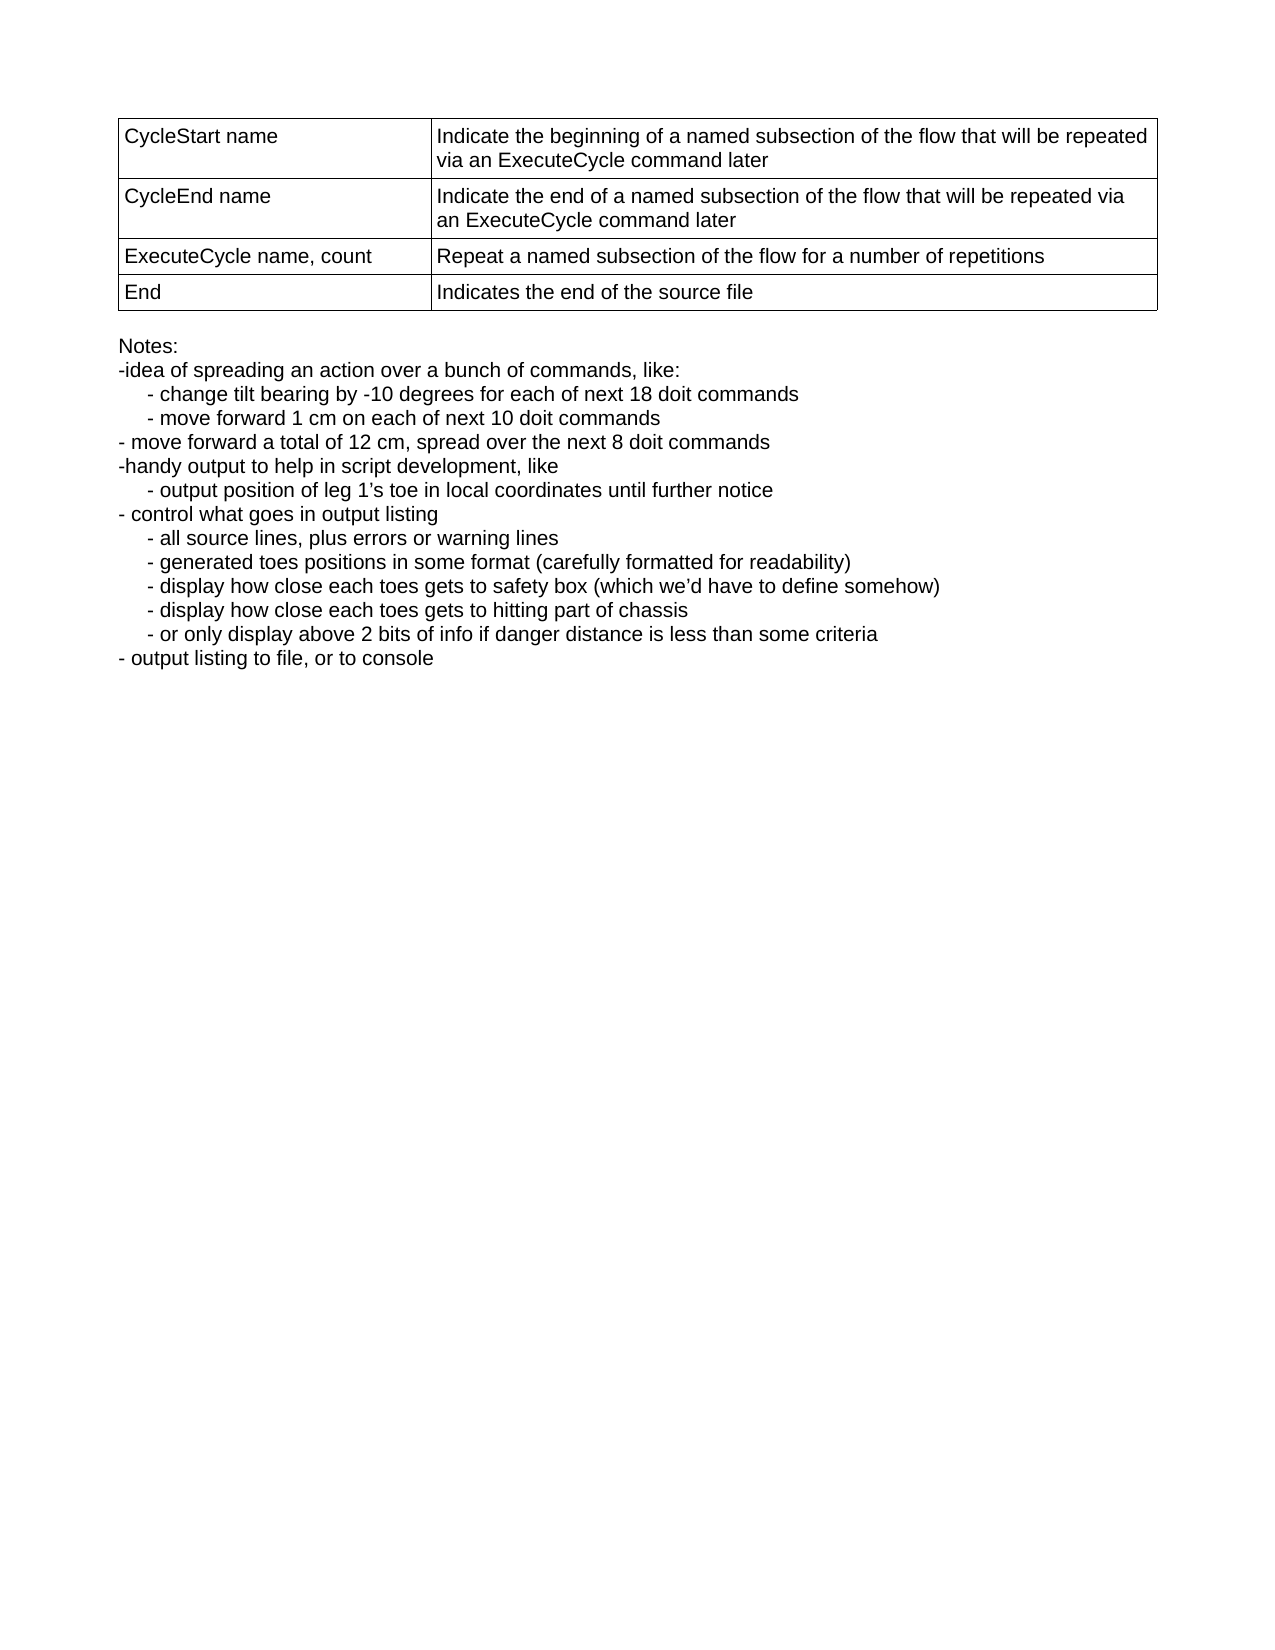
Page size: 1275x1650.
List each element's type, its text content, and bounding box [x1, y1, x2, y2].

text - output position of leg 1’s toe in local coordinates until further notice [118, 478, 1157, 502]
table_cell Indicates the end of the source file [432, 275, 1157, 310]
text - move forward a total of 12 cm, spread over the next 8 doit commands [118, 430, 1157, 454]
text - all source lines, plus errors or warning lines [118, 526, 1157, 549]
text - move forward 1 cm on each of next 10 doit commands [118, 406, 1157, 430]
table_cell ExecuteCycle name, count [119, 239, 431, 274]
text -handy output to help in script development, like [118, 454, 1157, 478]
text - or only display above 2 bits of info if danger distance is less than some criteria [118, 621, 1157, 645]
table_cell Repeat a named subsection of the flow for a number of repetitions [432, 239, 1157, 274]
table_cell CycleEnd name [119, 179, 431, 238]
text - output listing to file, or to console [118, 645, 1157, 669]
text - display how close each toes gets to safety box (which we’d have to define somehow) [118, 573, 1157, 597]
table_cell CycleStart name [119, 119, 431, 178]
table_cell Indicate the beginning of a named subsection of the flow that will be repeated via an ExecuteCycle command later [432, 119, 1157, 178]
text - control what goes in output listing [118, 502, 1157, 526]
text - change tilt bearing by -10 degrees for each of next 18 doit commands [118, 382, 1157, 406]
text Notes: [118, 334, 1157, 358]
table_cell End [119, 275, 431, 310]
table_cell Indicate the end of a named subsection of the flow that will be repeated via an ExecuteCycle command later [432, 179, 1157, 238]
text -idea of spreading an action over a bunch of commands, like: [118, 358, 1157, 382]
text - generated toes positions in some format (carefully formatted for readability) [118, 549, 1157, 573]
text - display how close each toes gets to hitting part of chassis [118, 597, 1157, 621]
